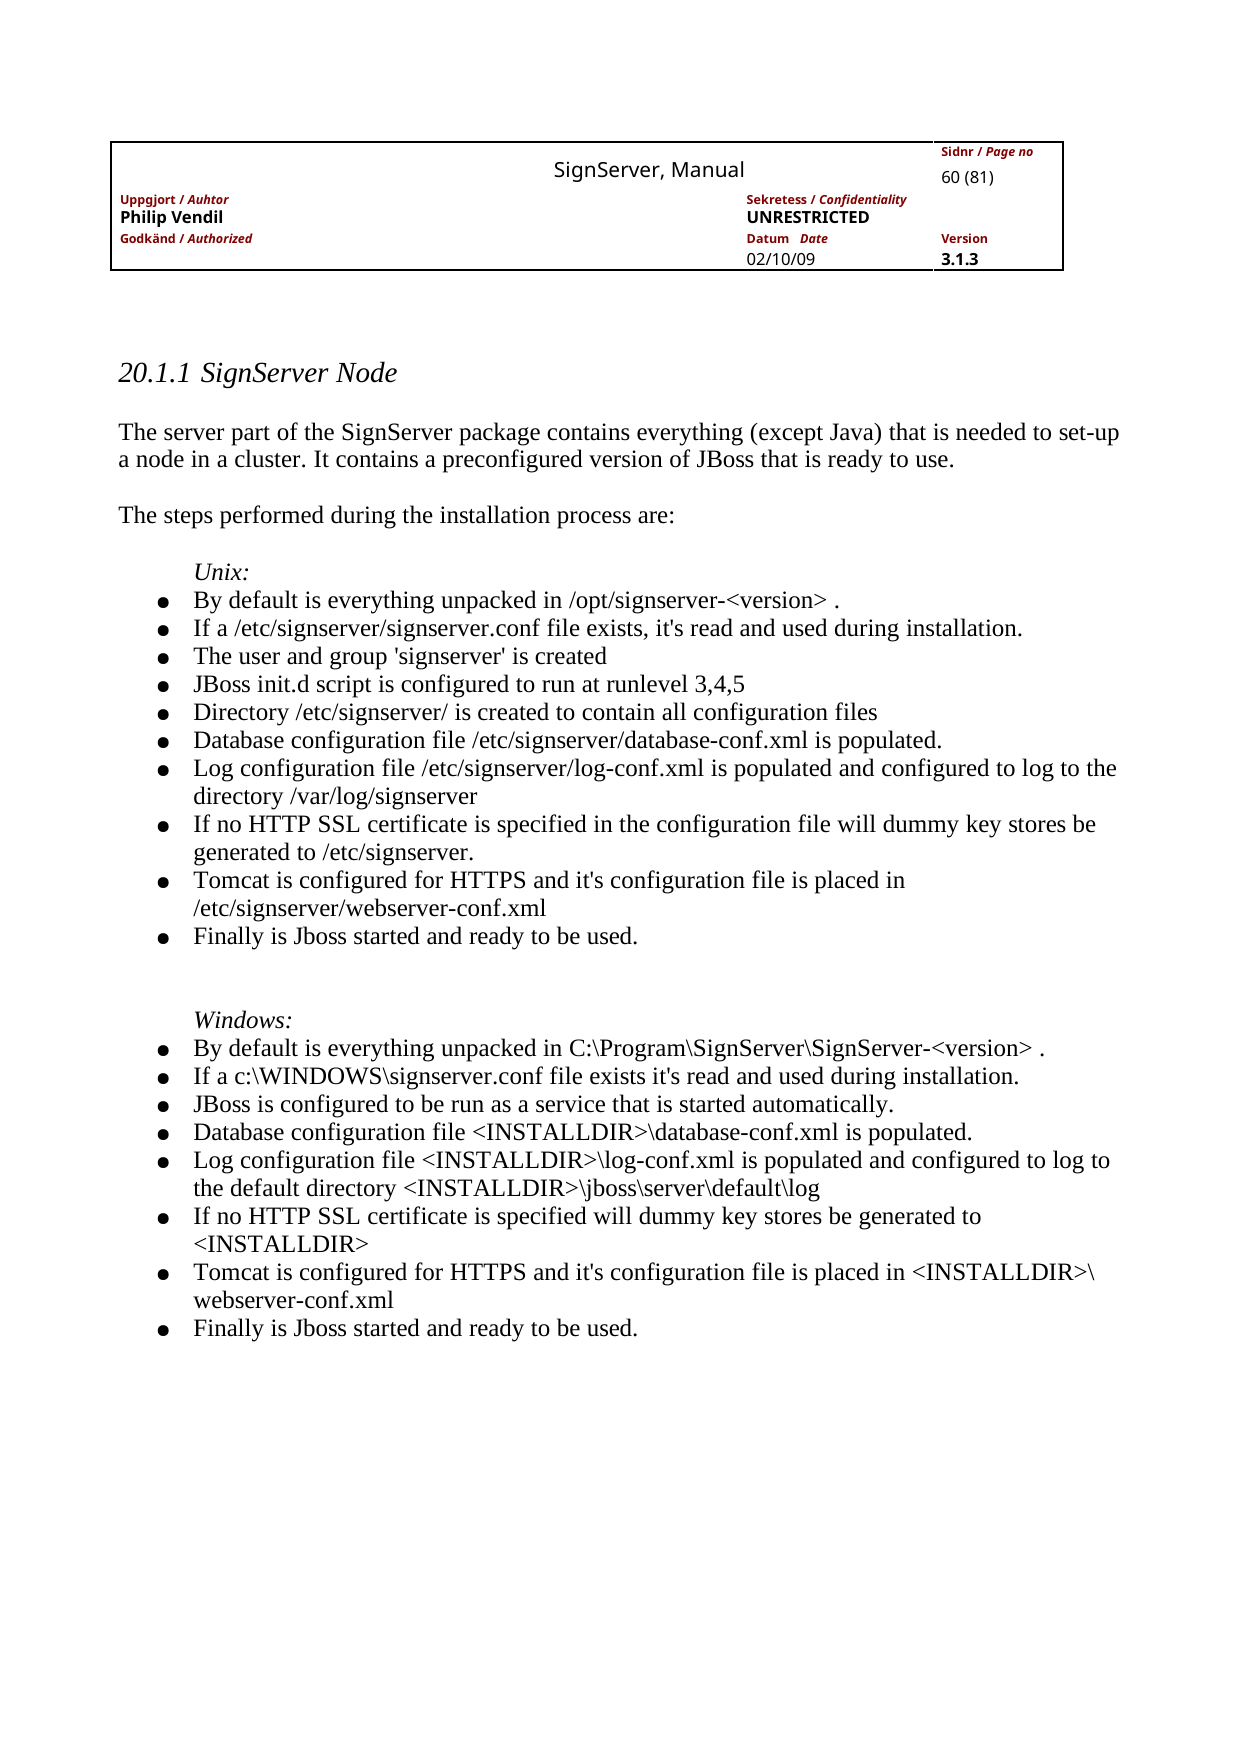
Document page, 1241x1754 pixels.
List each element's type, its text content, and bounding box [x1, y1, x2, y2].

text Unix: [118, 557, 1122, 586]
list If no HTTP SSL certificate is specified in the configuration file will dummy key stores be generated to /etc/signserver. [156, 810, 1122, 866]
list Log configuration file /etc/signserver/log-conf.xml is populated and configured to log to the directory /var/log/signserver [156, 754, 1122, 810]
text The server part of the SignServer package contains everything (except Java) that is needed to set-up a node in a cluster. It contains a preconfigured version of JBoss that is ready to use. [118, 417, 1122, 473]
list Finally is Jboss started and ready to be used. [156, 1314, 1122, 1342]
list JBoss is configured to be run as a service that is started automatically. [156, 1090, 1122, 1118]
list If no HTTP SSL certificate is specified will dummy key stores be generated to <INSTALLDIR> [156, 1202, 1122, 1258]
text The steps performed during the installation process are: [118, 501, 1122, 557]
list Tomcat is configured for HTTPS and it's configuration file is placed in /etc/signserver/webserver-conf.xml [156, 866, 1122, 922]
list By default is everything unpacked in /opt/signserver-<version> . [156, 586, 1122, 613]
list Database configuration file <INSTALLDIR>\database-conf.xml is populated. [156, 1118, 1122, 1146]
list Database configuration file /etc/signserver/database-conf.xml is populated. [156, 726, 1122, 754]
subtitle SignServer Node [118, 357, 1122, 389]
list Directory /etc/signserver/ is created to contain all configuration files [156, 698, 1122, 726]
list JBoss init.d script is configured to run at runlevel 3,4,5 [156, 669, 1122, 698]
list Tomcat is configured for HTTPS and it's configuration file is placed in <INSTALLDIR>\webserver-conf.xml [156, 1258, 1122, 1314]
list Log configuration file <INSTALLDIR>\log-conf.xml is populated and configured to log to the default directory <INSTALLDIR>\jboss\server\default\log [156, 1146, 1122, 1202]
list By default is everything unpacked in C:\Program\SignServer\SignServer-<version> . [156, 1034, 1122, 1062]
list If a /etc/signserver/signserver.conf file exists, it's read and used during installation. [156, 613, 1122, 642]
list Finally is Jboss started and ready to be used. [156, 922, 1122, 950]
list If a c:\WINDOWS\signserver.conf file exists it's read and used during installation. [156, 1062, 1122, 1090]
text Windows: [118, 1006, 1122, 1034]
list The user and group 'signserver' is created [156, 642, 1122, 669]
